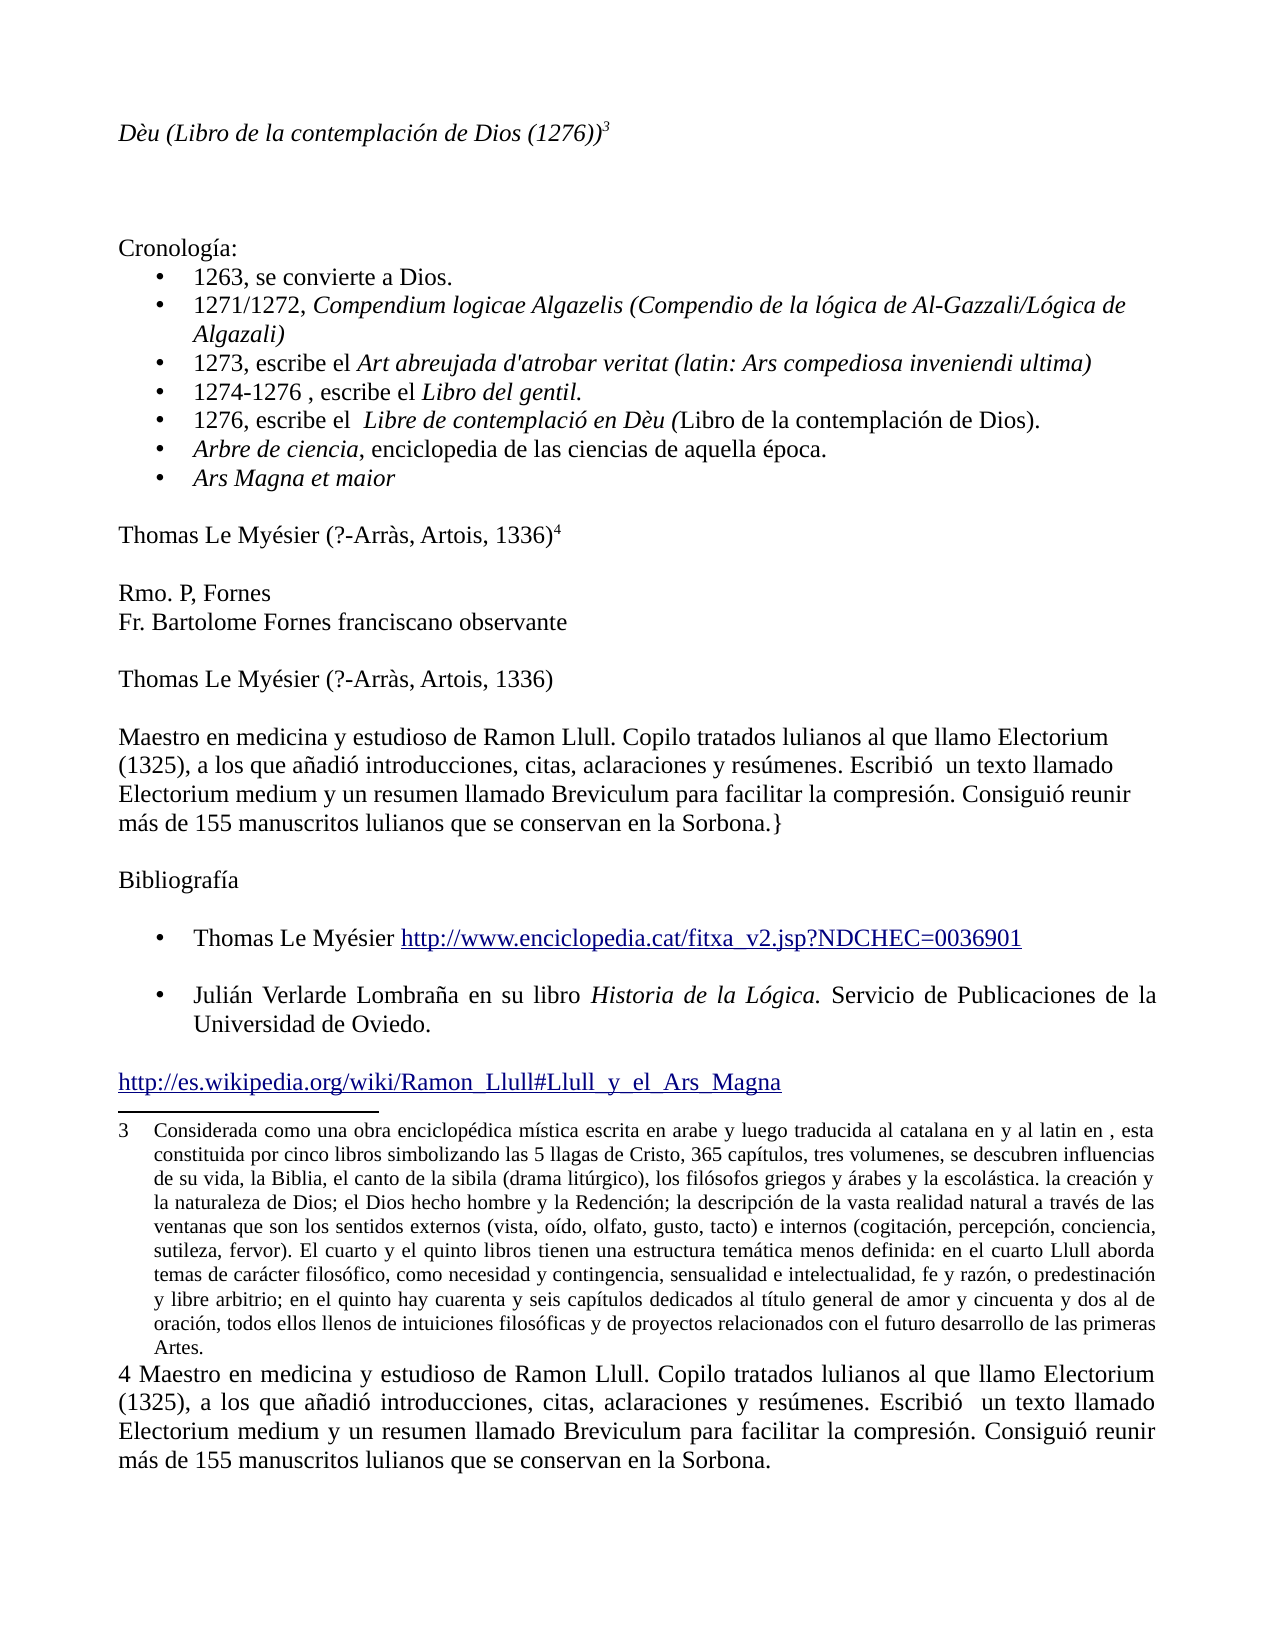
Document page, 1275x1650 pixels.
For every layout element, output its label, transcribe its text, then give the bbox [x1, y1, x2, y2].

list 1276, escribe el Libre de contemplació en Dèu (Libro de la contemplación de Dios). [156, 406, 1157, 434]
text Considerada como una obra enciclopédica mística escrita en arabe y luego traducida al catalana en y al latin en , esta constituida por cinco libros simbolizando las 5 llagas de Cristo, 365 capítulos, tres volumenes, se descubren influencias de su vida, la Biblia, el canto de la sibila (drama litúrgico), los filósofos griegos y árabes y la escolástica. la creación y la naturaleza de Dios; el Dios hecho hombre y la Redención; la descripción de la vasta realidad natural a través de las ventanas que son los sentidos externos (vista, oído, olfato, gusto, tacto) e internos (cogitación, percepción, conciencia, sutileza, fervor). El cuarto y el quinto libros tienen una estructura temática menos definida: en el cuarto Llull aborda temas de carácter filosófico, como necesidad y contingencia, sensualidad e intelectualidad, fe y razón, o predestinación y libre arbitrio; en el quinto hay cuarenta y seis capítulos dedicados al título general de amor y cincuenta y dos al de oración, todos ellos llenos de intuiciones filosóficas y de proyectos relacionados con el futuro desarrollo de las primeras Artes. [118, 1118, 1157, 1359]
text Dèu (Libro de la contemplación de Dios (1276)) [118, 118, 1157, 147]
list 1273, escribe el Art abreujada d'atrobar veritat (latin: Ars compediosa inveniendi ultima) [156, 348, 1157, 377]
list 1274-1276 , escribe el Libro del gentil. [156, 377, 1157, 406]
text Maestro en medicina y estudioso de Ramon Llull. Copilo tratados lulianos al que llamo Electorium (1325), a los que añadió introducciones, citas, aclaraciones y resúmenes. Escribió un texto llamado Electorium medium y un resumen llamado Breviculum para facilitar la compresión. Consiguió reunir más de 155 manuscritos lulianos que se conservan en la Sorbona. [118, 1359, 1157, 1474]
text Bibliografía [118, 866, 1157, 894]
text Maestro en medicina y estudioso de Ramon Llull. Copilo tratados lulianos al que llamo Electorium (1325), a los que añadió introducciones, citas, aclaraciones y resúmenes. Escribió un texto llamado Electorium medium y un resumen llamado Breviculum para facilitar la compresión. Consiguió reunir más de 155 manuscritos lulianos que se conservan en la Sorbona.} [118, 722, 1157, 837]
text Fr. Bartolome Fornes franciscano observante [118, 607, 1157, 636]
text Cronología: [118, 233, 1157, 262]
text Thomas Le Myésier (?-Arràs, Artois, 1336) [118, 521, 1157, 549]
list Thomas Le Myésier http://www.enciclopedia.cat/fitxa_v2.jsp?NDCHEC=0036901 [156, 923, 1157, 952]
list Julián Verlarde Lombraña en su libro Historia de la Lógica. Servicio de Publicaciones de la Universidad de Oviedo. [156, 981, 1157, 1038]
text Rmo. P, Fornes [118, 578, 1157, 607]
text Thomas Le Myésier (?-Arràs, Artois, 1336) [118, 664, 1157, 693]
list 1271/1272, Compendium logicae Algazelis (Compendio de la lógica de Al-Gazzali/Lógica de Algazali) [156, 291, 1157, 348]
text http://es.wikipedia.org/wiki/Ramon_Llull#Llull_y_el_Ars_Magna [118, 1067, 1157, 1096]
list Arbre de ciencia, enciclopedia de las ciencias de aquella época. [156, 434, 1157, 463]
list Ars Magna et maior [156, 463, 1157, 492]
list 1263, se convierte a Dios. [156, 262, 1157, 291]
